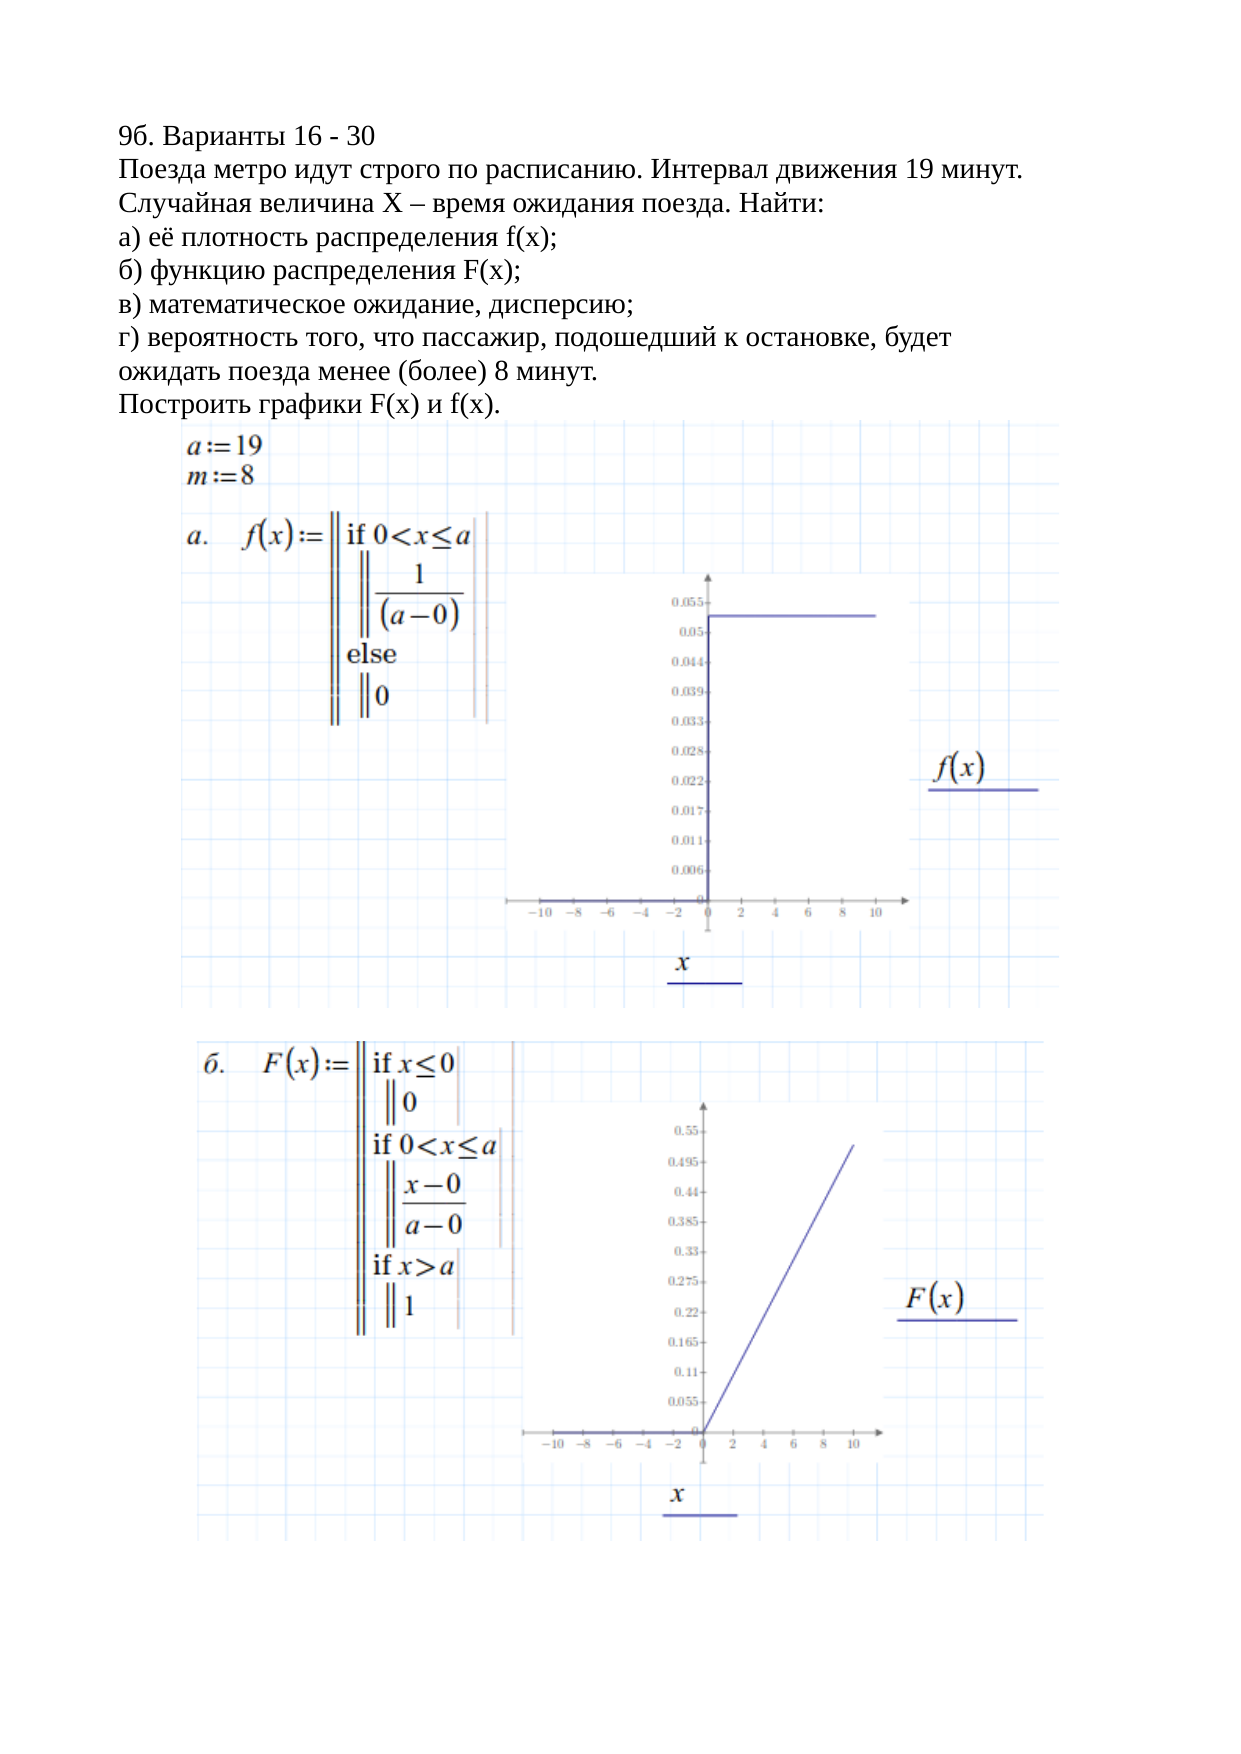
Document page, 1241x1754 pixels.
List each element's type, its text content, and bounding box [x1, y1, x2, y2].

text Случайная величина Х – время ожидания поезда. Найти: [118, 185, 1122, 219]
text г) вероятность того, что пассажир, подошедший к остановке, будет [118, 319, 1122, 353]
picture [196, 1041, 1044, 1541]
picture [181, 420, 1060, 1008]
text Поезда метро идут строго по расписанию. Интервал движения 19 минут. [118, 152, 1122, 185]
text б) функцию распределения F(x); [118, 252, 1122, 286]
text в) математическое ожидание, дисперсию; [118, 286, 1122, 319]
text Построить графики F(x) и f(x). [118, 386, 1122, 420]
text а) её плотность распределения f(x); [118, 219, 1122, 252]
text 9б. Варианты 16 - 30 [118, 118, 1122, 152]
text ожидать поезда менее (более) 8 минут. [118, 353, 1122, 386]
